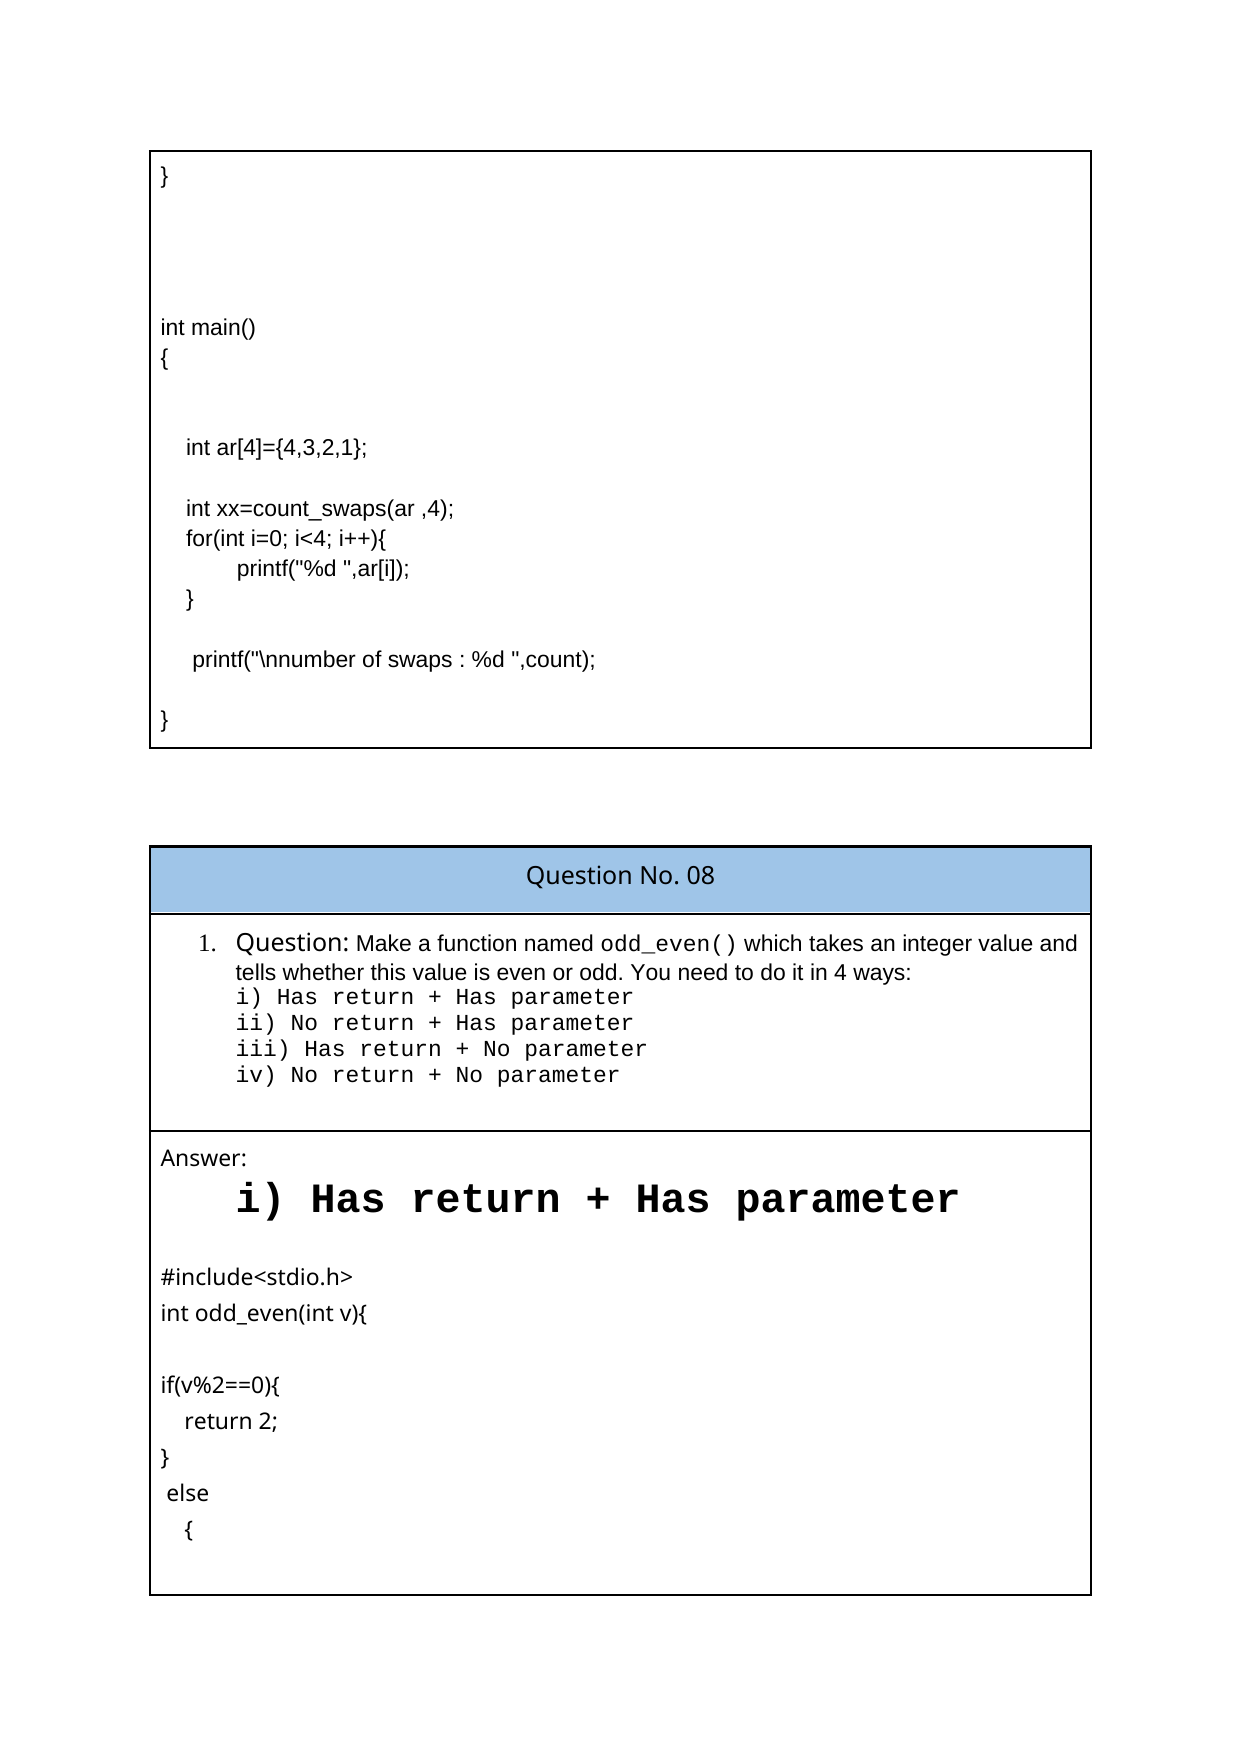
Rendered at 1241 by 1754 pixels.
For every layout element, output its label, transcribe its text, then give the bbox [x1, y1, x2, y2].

table_cell Answer: i) Has return + Has parameter #include<stdio.h> int odd_even(int v){ if(v%2==0){ return 2; } else { [151, 1132, 1090, 1594]
table_header Question No. 08 [151, 848, 1090, 912]
table_cell } int main() { int ar[4]={4,3,2,1}; int xx=count_swaps(ar ,4); for(int i=0; i<4; i++){ printf("%d ",ar[i]); } printf("\nnumber of swaps : %d ",count); } [151, 152, 1090, 747]
table_cell Question: Make a function named odd_even() which takes an integer value and tells whether this value is even or odd. You need to do it in 4 ways: i) Has return + Has parameter ii) No return + Has parameter iii) Has return + No parameter iv) No return + No parameter [151, 915, 1090, 1130]
